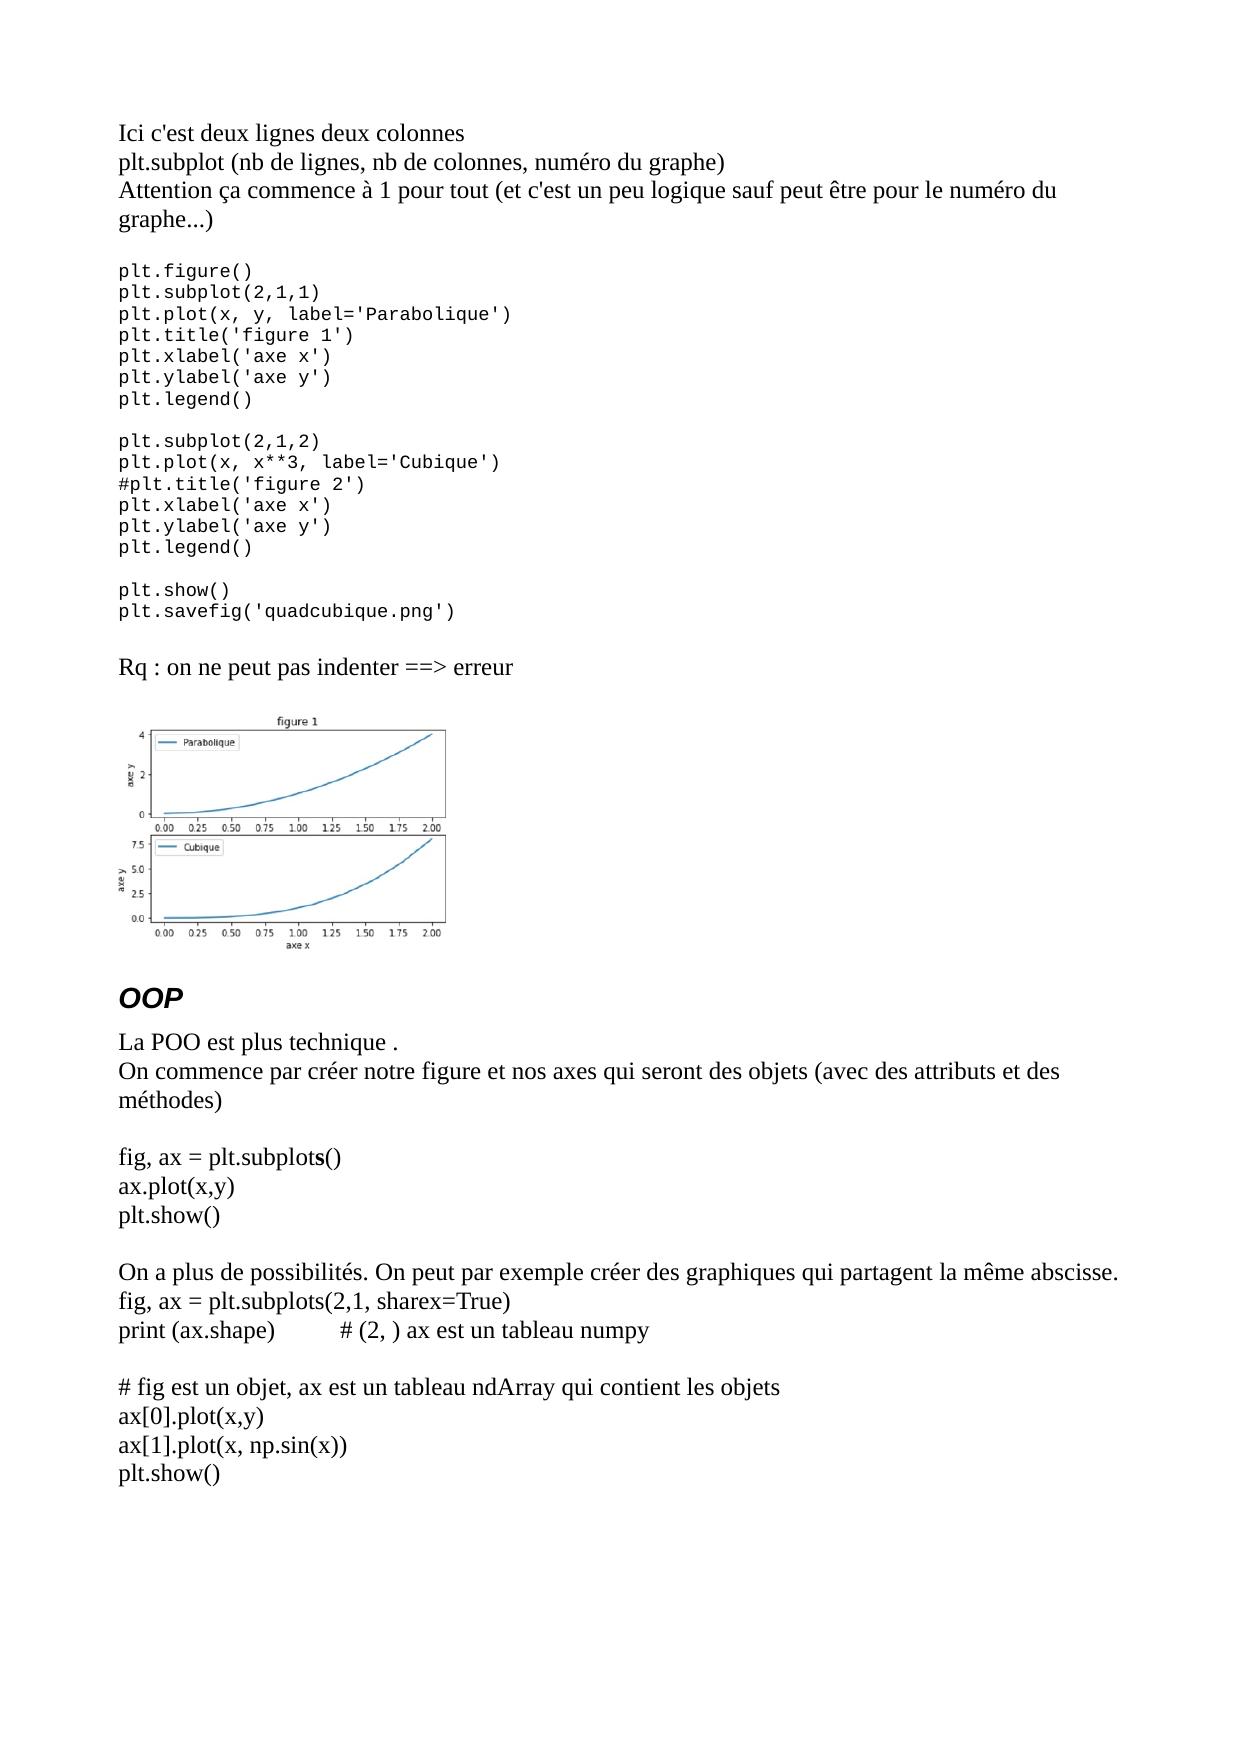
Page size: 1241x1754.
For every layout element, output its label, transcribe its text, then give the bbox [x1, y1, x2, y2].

text plt.ylabel('axe y') [118, 517, 1122, 538]
text plt.legend() [118, 389, 1122, 411]
text plt.xlabel('axe x') [118, 347, 1122, 368]
text plt.subplot (nb de lignes, nb de colonnes, numéro du graphe) [118, 147, 1122, 176]
text plt.xlabel('axe x') [118, 496, 1122, 517]
text ax[1].plot(x, np.sin(x)) [118, 1430, 1122, 1458]
text plt.show() [118, 581, 1122, 602]
text Attention ça commence à 1 pour tout (et c'est un peu logique sauf peut être pour le numéro du graphe...) [118, 176, 1122, 233]
text #plt.title('figure 2') [118, 474, 1122, 496]
text # fig est un objet, ax est un tableau ndArray qui contient les objets [118, 1372, 1122, 1401]
text On a plus de possibilités. On peut par exemple créer des graphiques qui partagent la même abscisse. [118, 1257, 1122, 1286]
text plt.plot(x, y, label='Parabolique') [118, 304, 1122, 326]
text plt.savefig('quadcubique.png') [118, 602, 1122, 623]
text plt.show() [118, 1200, 1122, 1228]
text ax[0].plot(x,y) [118, 1401, 1122, 1430]
text plt.title('figure 1') [118, 326, 1122, 347]
text On commence par créer notre figure et nos axes qui seront des objets (avec des attributs et des méthodes) [118, 1056, 1122, 1113]
text ax.plot(x,y) [118, 1171, 1122, 1200]
text fig, ax = plt.subplots(2,1, sharex=True) [118, 1286, 1122, 1315]
text plt.figure() [118, 262, 1122, 283]
text Ici c'est deux lignes deux colonnes [118, 118, 1122, 147]
text La POO est plus technique . [118, 1027, 1122, 1056]
subtitle OOP [118, 981, 1122, 1015]
text plt.subplot(2,1,2) [118, 432, 1122, 453]
text plt.plot(x, x**3, label='Cubique') [118, 453, 1122, 474]
text plt.ylabel('axe y') [118, 368, 1122, 389]
text print (ax.shape) # (2, ) ax est un tableau numpy [118, 1315, 1122, 1343]
picture [118, 709, 460, 957]
text plt.show() [118, 1458, 1122, 1487]
text Rq : on ne peut pas indenter ==> erreur [118, 652, 1122, 681]
text plt.subplot(2,1,1) [118, 283, 1122, 304]
text plt.legend() [118, 538, 1122, 559]
text fig, ax = plt.subplots() [118, 1142, 1122, 1171]
